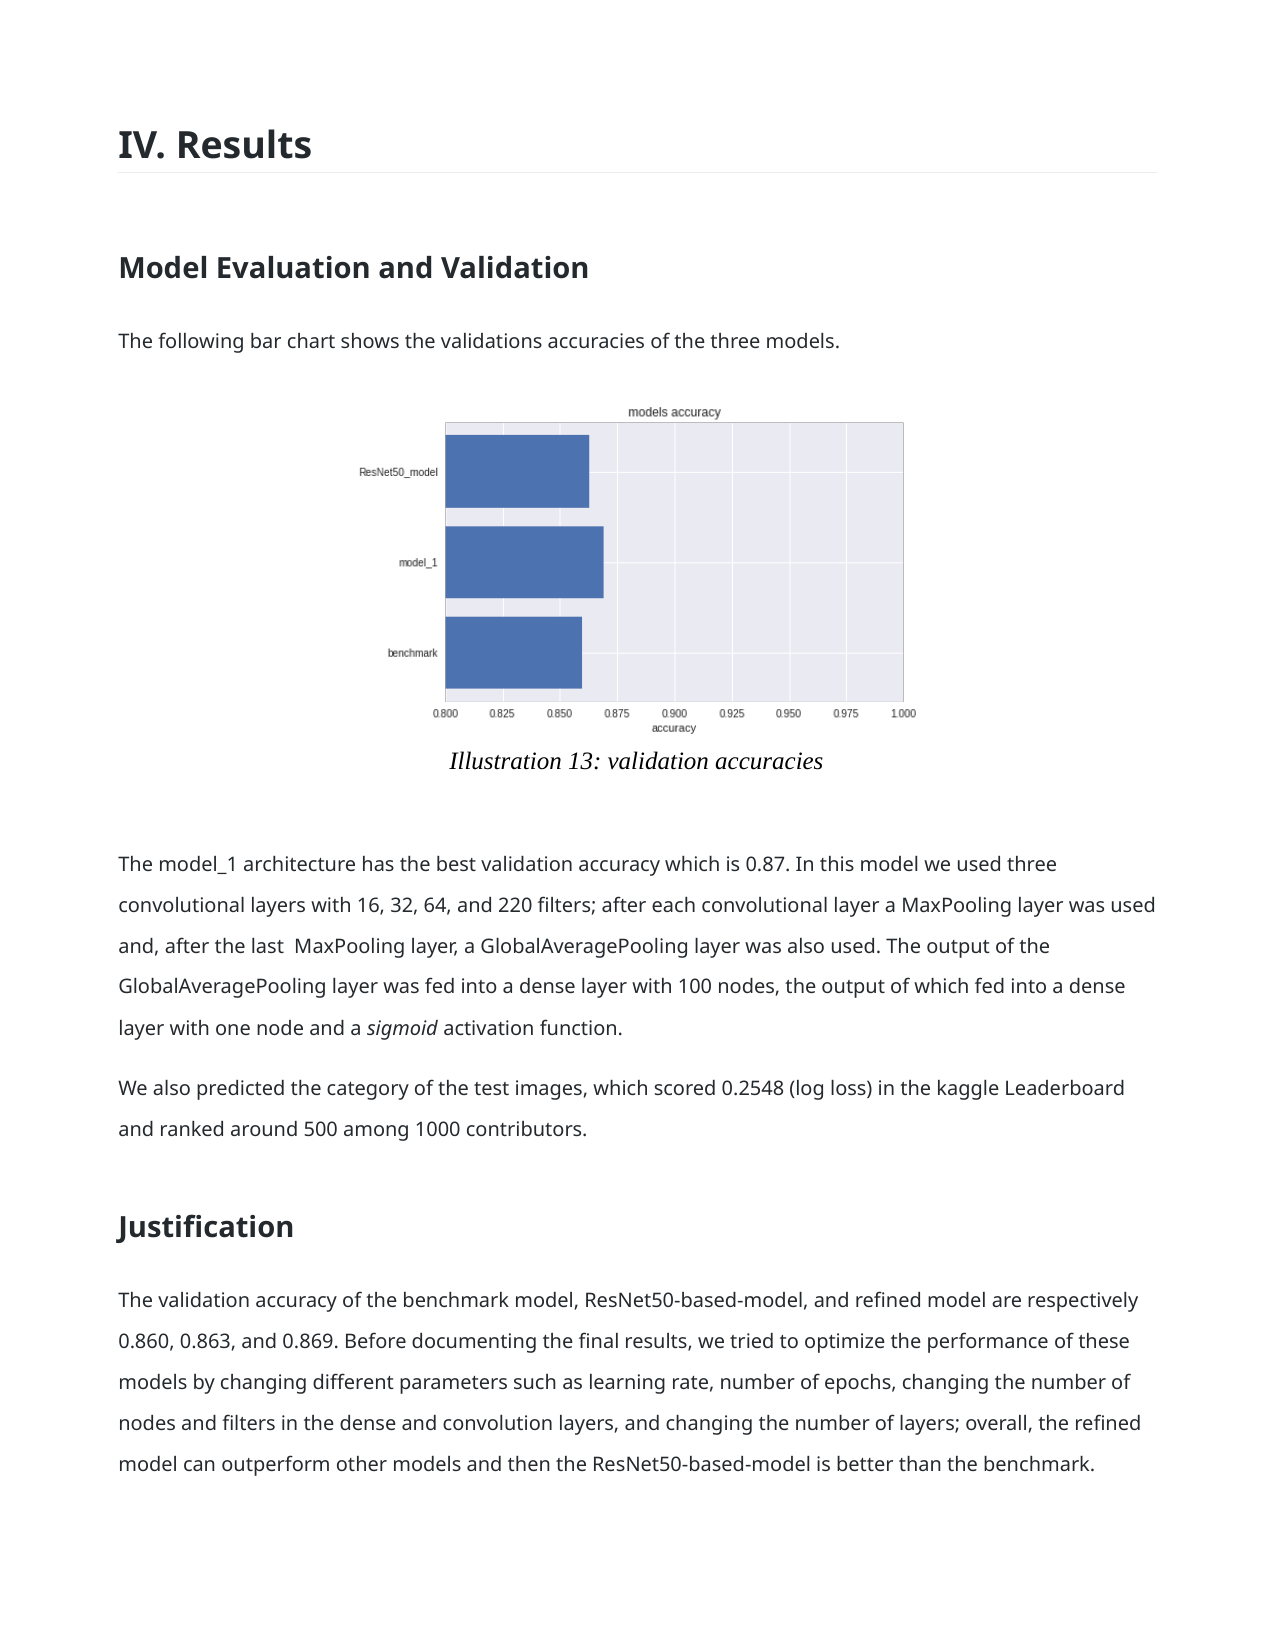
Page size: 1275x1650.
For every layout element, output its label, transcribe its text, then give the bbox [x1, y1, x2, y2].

picture [351, 400, 924, 741]
text We also predicted the category of the test images, which scored 0.2548 (log loss) in the kaggle Leaderboard and ranked around 500 among 1000 contributors. [118, 1074, 1157, 1143]
text The model_1 architecture has the best validation accuracy which is 0.87. In this model we used three convolutional layers with 16, 32, 64, and 220 filters; after each convolutional layer a MaxPooling layer was used and, after the last MaxPooling layer, a GlobalAveragePooling layer was also used. The output of the GlobalAveragePooling layer was fed into a dense layer with 100 nodes, the output of which fed into a dense layer with one node and a sigmoid activation function. [118, 850, 1157, 1041]
text The following bar chart shows the validations accuracies of the three models. [118, 327, 1157, 354]
subtitle Justification [118, 1206, 1157, 1246]
text The validation accuracy of the benchmark model, ResNet50-based-model, and refined model are respectively 0.860, 0.863, and 0.869. Before documenting the final results, we tried to optimize the performance of these models by changing different parameters such as learning rate, number of epochs, changing the number of nodes and filters in the dense and convolution layers, and changing the number of layers; overall, the refined model can outperform other models and then the ResNet50-based-model is better than the benchmark. [118, 1286, 1157, 1477]
subtitle Model Evaluation and Validation [118, 248, 1157, 287]
text Illustration 13: validation accuracies [351, 741, 923, 775]
subtitle IV. Results [118, 118, 1157, 172]
